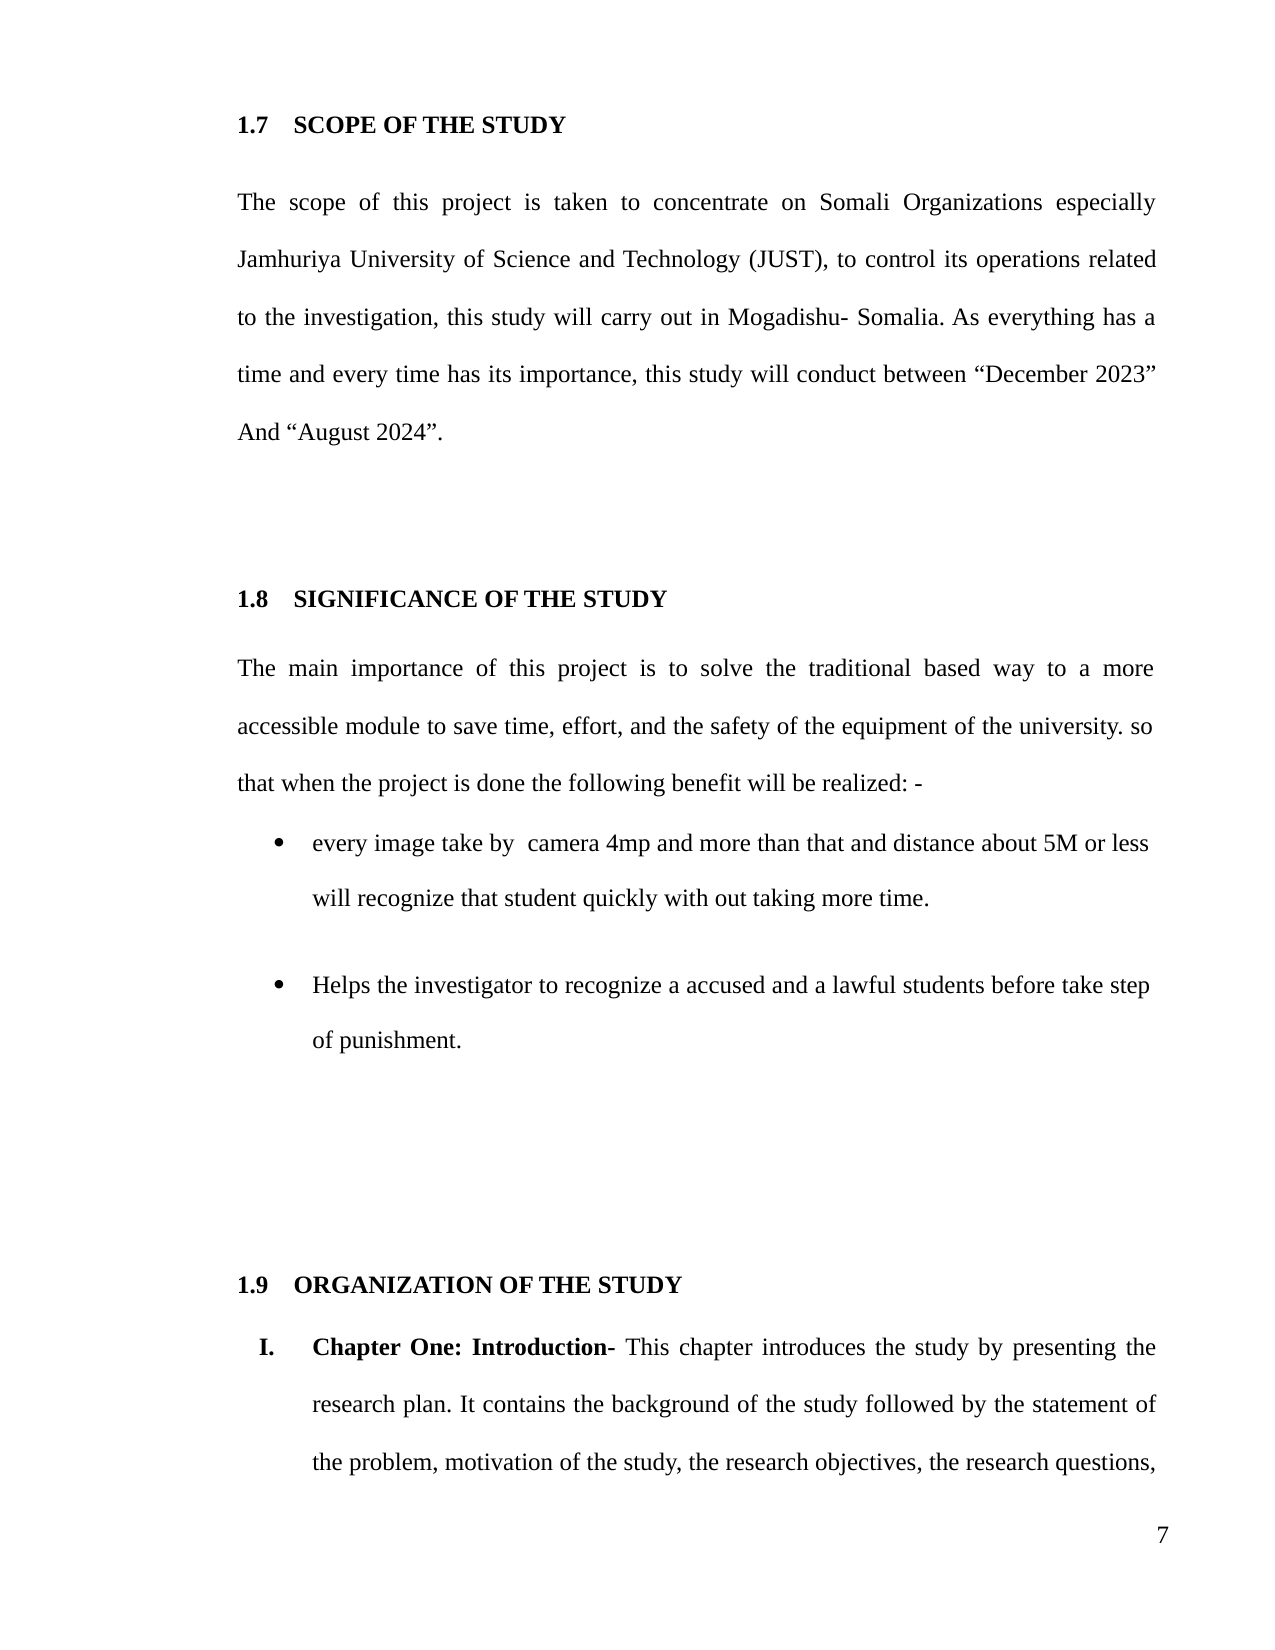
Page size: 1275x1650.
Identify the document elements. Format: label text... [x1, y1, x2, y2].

list Chapter One: Introduction- This chapter introduces the study by presenting the research plan. It contains the background of the study followed by the statement of the problem, motivation of the study, the research objectives, the research questions, [258, 1332, 1157, 1476]
subtitle SIGNIFICANCE OF THE STUDY [237, 584, 1169, 613]
list Helps the investigator to recognize a accused and a lawful students before take step of punishment. [274, 970, 1151, 1054]
text The scope of this project is taken to concentrate on Somali Organizations especially Jamhuriya University of Science and Technology (JUST), to control its operations related to the investigation, this study will carry out in Mogadishu- Somalia. As everything has a time and every time has its importance, this study will conduct between “December 2023” And “August 2024”. [237, 187, 1157, 446]
text The main importance of this project is to solve the traditional based way to a more accessible module to save time, effort, and the safety of the equipment of the university. so that when the project is done the following benefit will be realized: - [237, 653, 1155, 797]
subtitle SCOPE OF THE STUDY [237, 110, 1169, 139]
subtitle ORGANIZATION OF THE STUDY [237, 1271, 1169, 1299]
list every image take by camera 4mp and more than that and distance about 5M or less will recognize that student quickly with out taking more time. [274, 828, 1151, 912]
